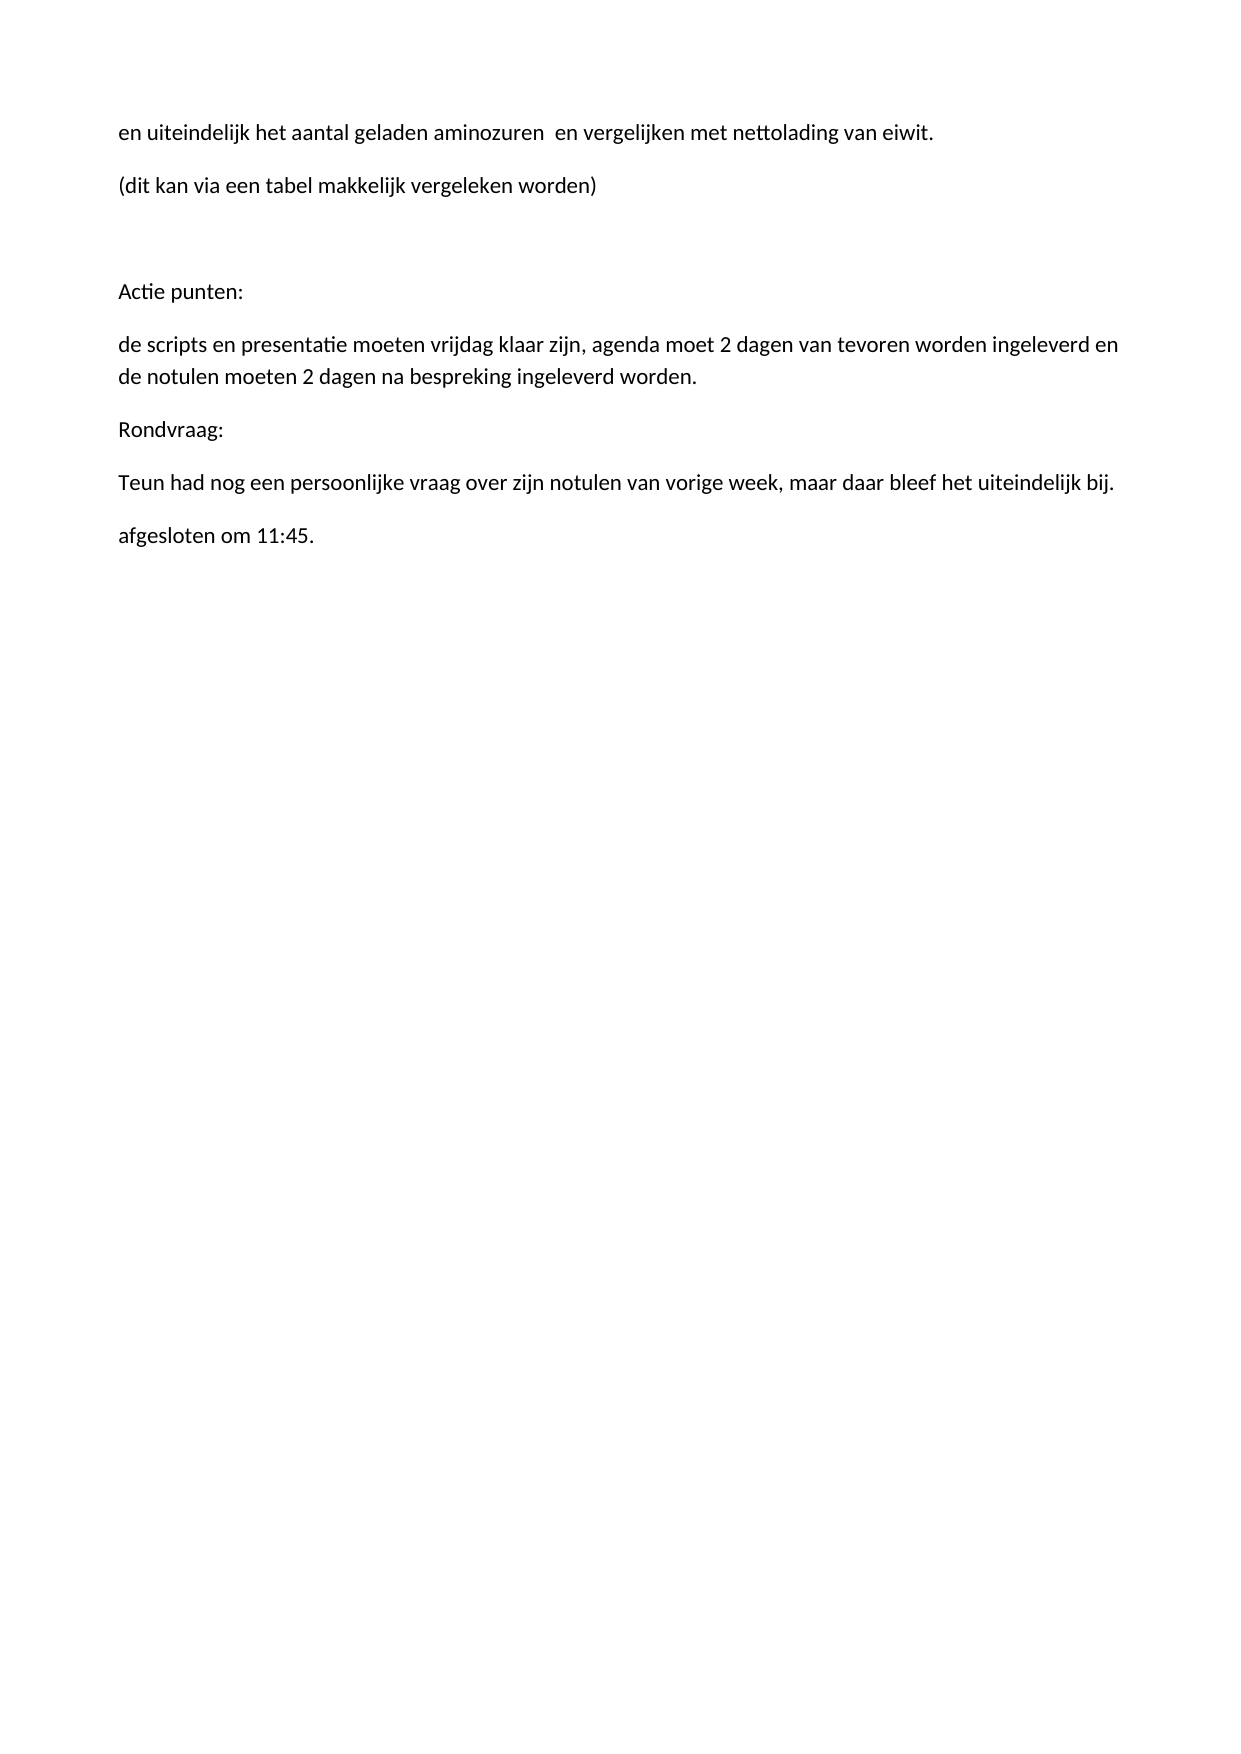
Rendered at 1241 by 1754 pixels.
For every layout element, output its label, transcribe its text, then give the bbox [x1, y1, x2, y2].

text Rondvraag: [118, 415, 1122, 443]
text Actie punten: [118, 277, 1122, 305]
text Teun had nog een persoonlijke vraag over zijn notulen van vorige week, maar daar bleef het uiteindelijk bij. [118, 468, 1122, 496]
text afgesloten om 11:45. [118, 521, 1122, 549]
text (dit kan via een tabel makkelijk vergeleken worden) [118, 171, 1122, 199]
text en uiteindelijk het aantal geladen aminozuren en vergelijken met nettolading van eiwit. [118, 118, 1122, 146]
text de scripts en presentatie moeten vrijdag klaar zijn, agenda moet 2 dagen van tevoren worden ingeleverd en de notulen moeten 2 dagen na bespreking ingeleverd worden. [118, 330, 1122, 390]
